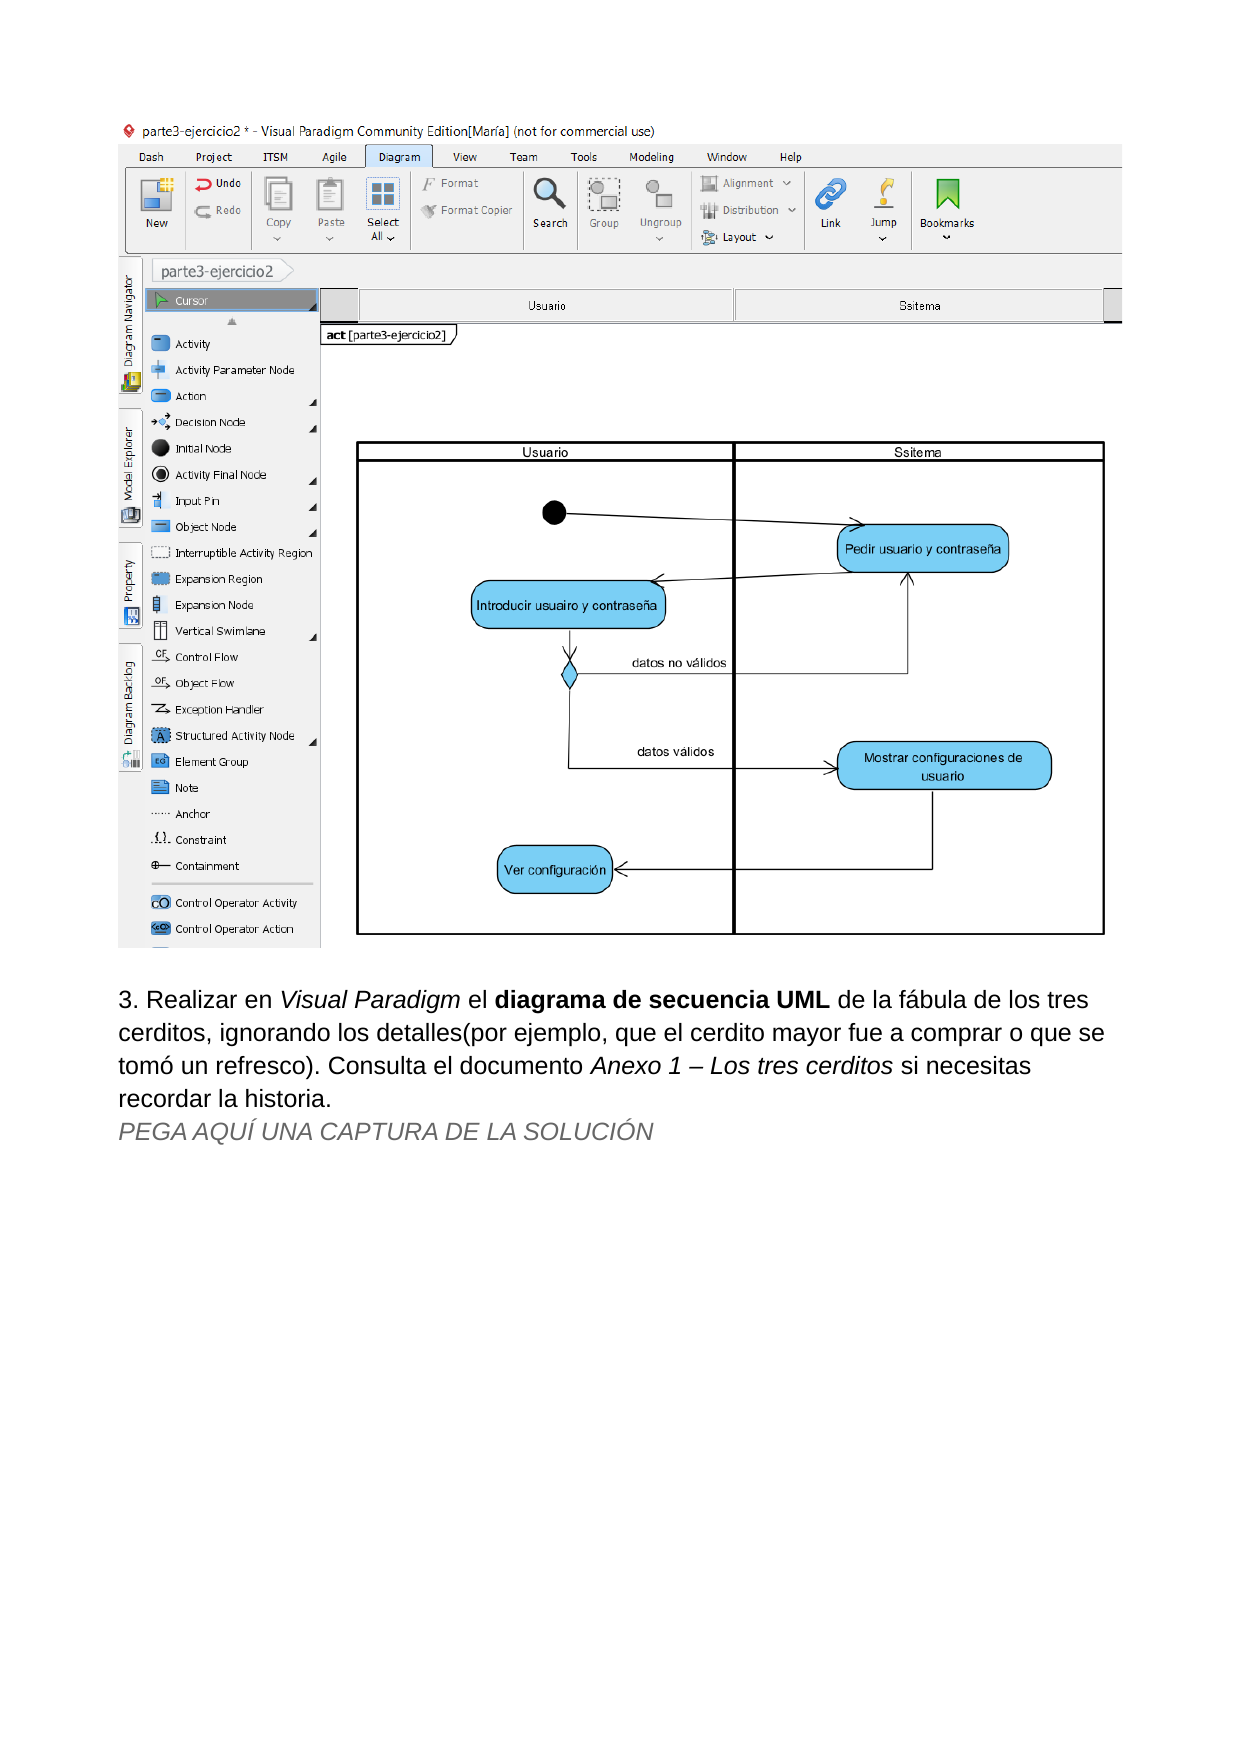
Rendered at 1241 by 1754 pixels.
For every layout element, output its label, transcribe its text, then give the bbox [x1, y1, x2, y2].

text 3. Realizar en Visual Paradigm el diagrama de secuencia UML de la fábula de los tres cerditos, ignorando los detalles(por ejemplo, que el cerdito mayor fue a comprar o que se tomó un refresco). Consulta el documento Anexo 1 – Los tres cerditos si necesitas recordar la historia. [118, 985, 1122, 1113]
text PEGA AQUÍ UNA CAPTURA DE LA SOLUCIÓN [118, 1117, 1122, 1146]
